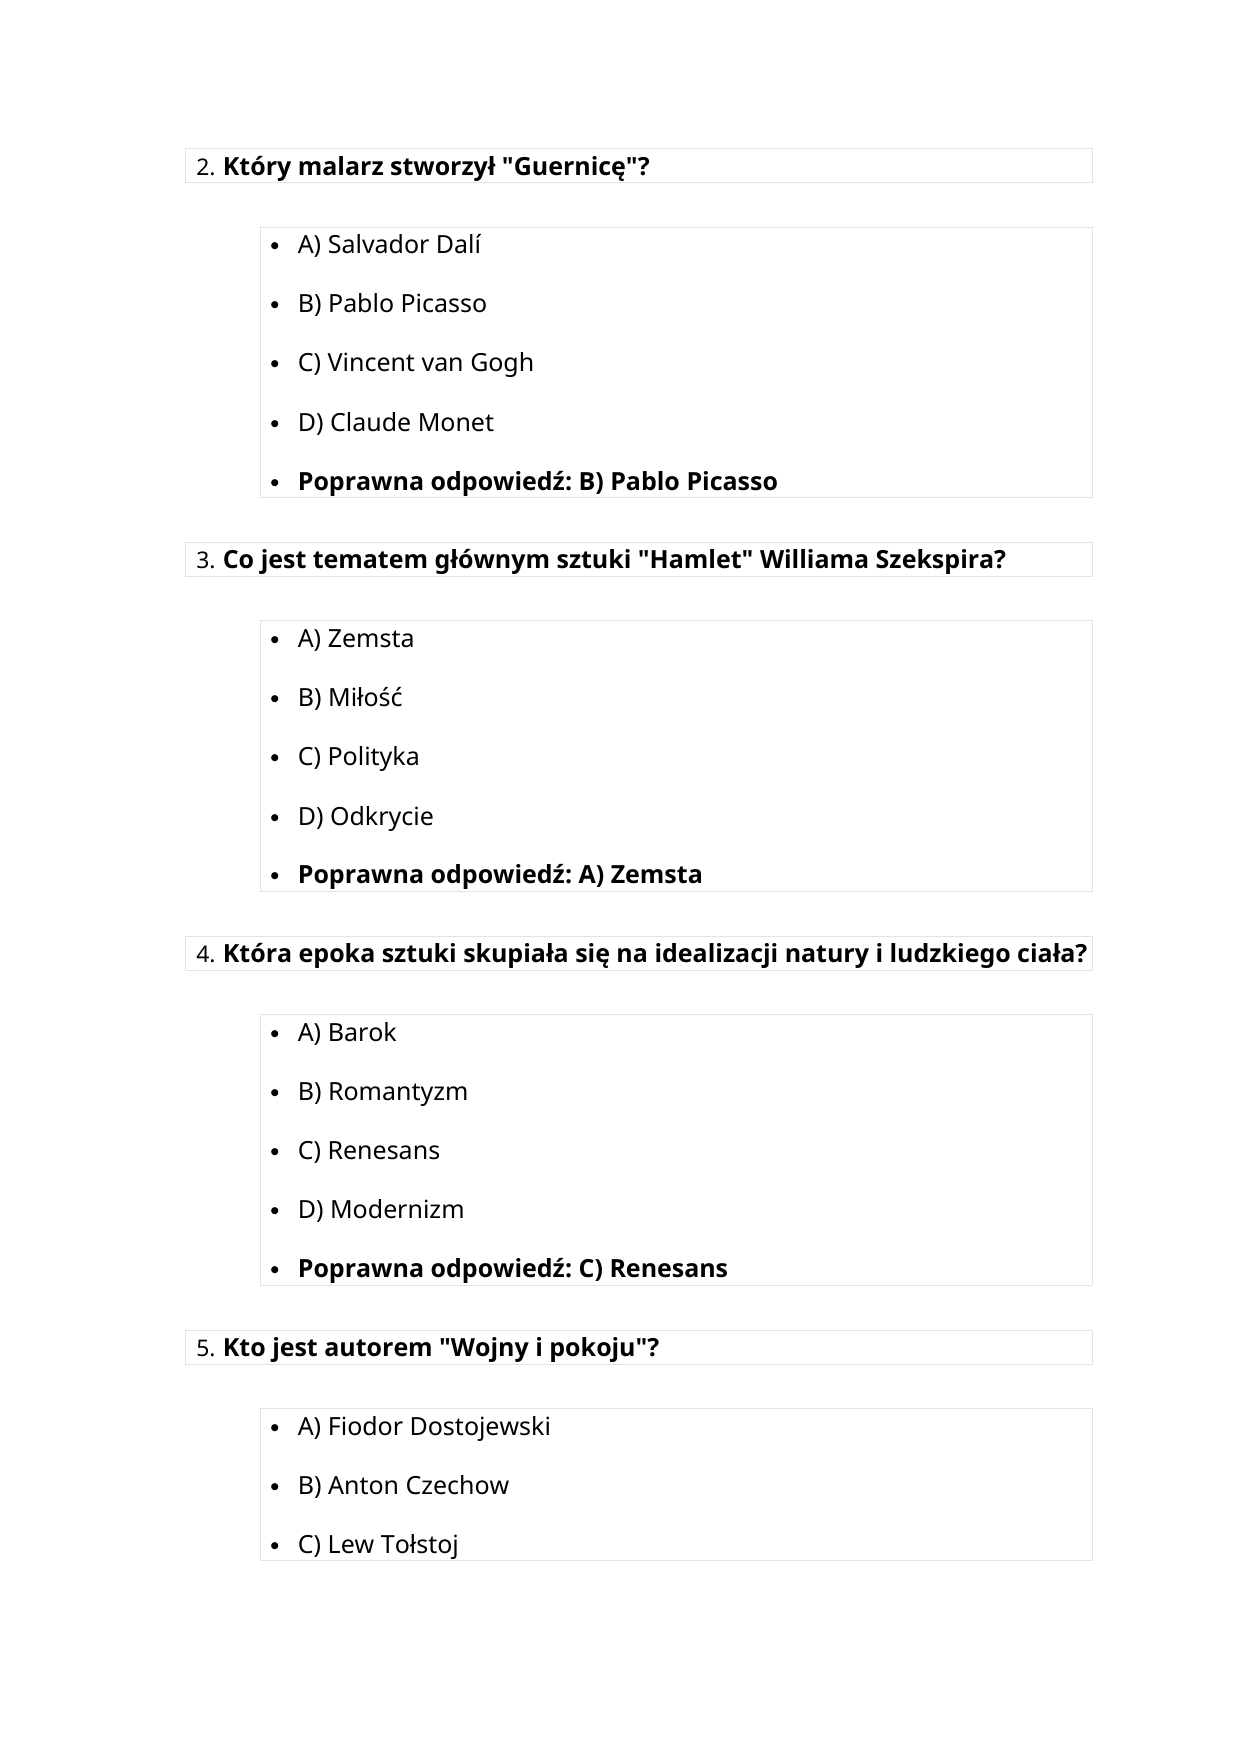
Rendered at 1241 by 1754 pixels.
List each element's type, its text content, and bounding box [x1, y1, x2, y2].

list Która epoka sztuki skupiała się na idealizacji natury i ludzkiego ciała? [186, 937, 1092, 970]
list D) Odkrycie [261, 798, 1092, 832]
list A) Salvador Dalí [261, 228, 1092, 261]
list C) Renesans [261, 1132, 1092, 1167]
list C) Polityka [261, 738, 1092, 773]
list D) Modernizm [261, 1192, 1092, 1226]
list A) Fiodor Dostojewski [261, 1409, 1092, 1443]
list Co jest tematem głównym sztuki "Hamlet" Williama Szekspira? [186, 543, 1092, 576]
list C) Lew Tołstoj [261, 1526, 1092, 1560]
list A) Zemsta [261, 621, 1092, 655]
list C) Vincent van Gogh [261, 344, 1092, 379]
list Poprawna odpowiedź: A) Zemsta [261, 857, 1092, 891]
list B) Romantyzm [261, 1073, 1092, 1108]
list B) Pablo Picasso [261, 286, 1092, 320]
list A) Barok [261, 1015, 1092, 1049]
list Poprawna odpowiedź: C) Renesans [261, 1251, 1092, 1285]
list Poprawna odpowiedź: B) Pablo Picasso [261, 463, 1092, 497]
list Kto jest autorem "Wojny i pokoju"? [186, 1331, 1092, 1364]
list D) Claude Monet [261, 404, 1092, 438]
list B) Anton Czechow [261, 1467, 1092, 1502]
list B) Miłość [261, 679, 1092, 714]
list Który malarz stworzył "Guernicę"? [186, 149, 1092, 182]
